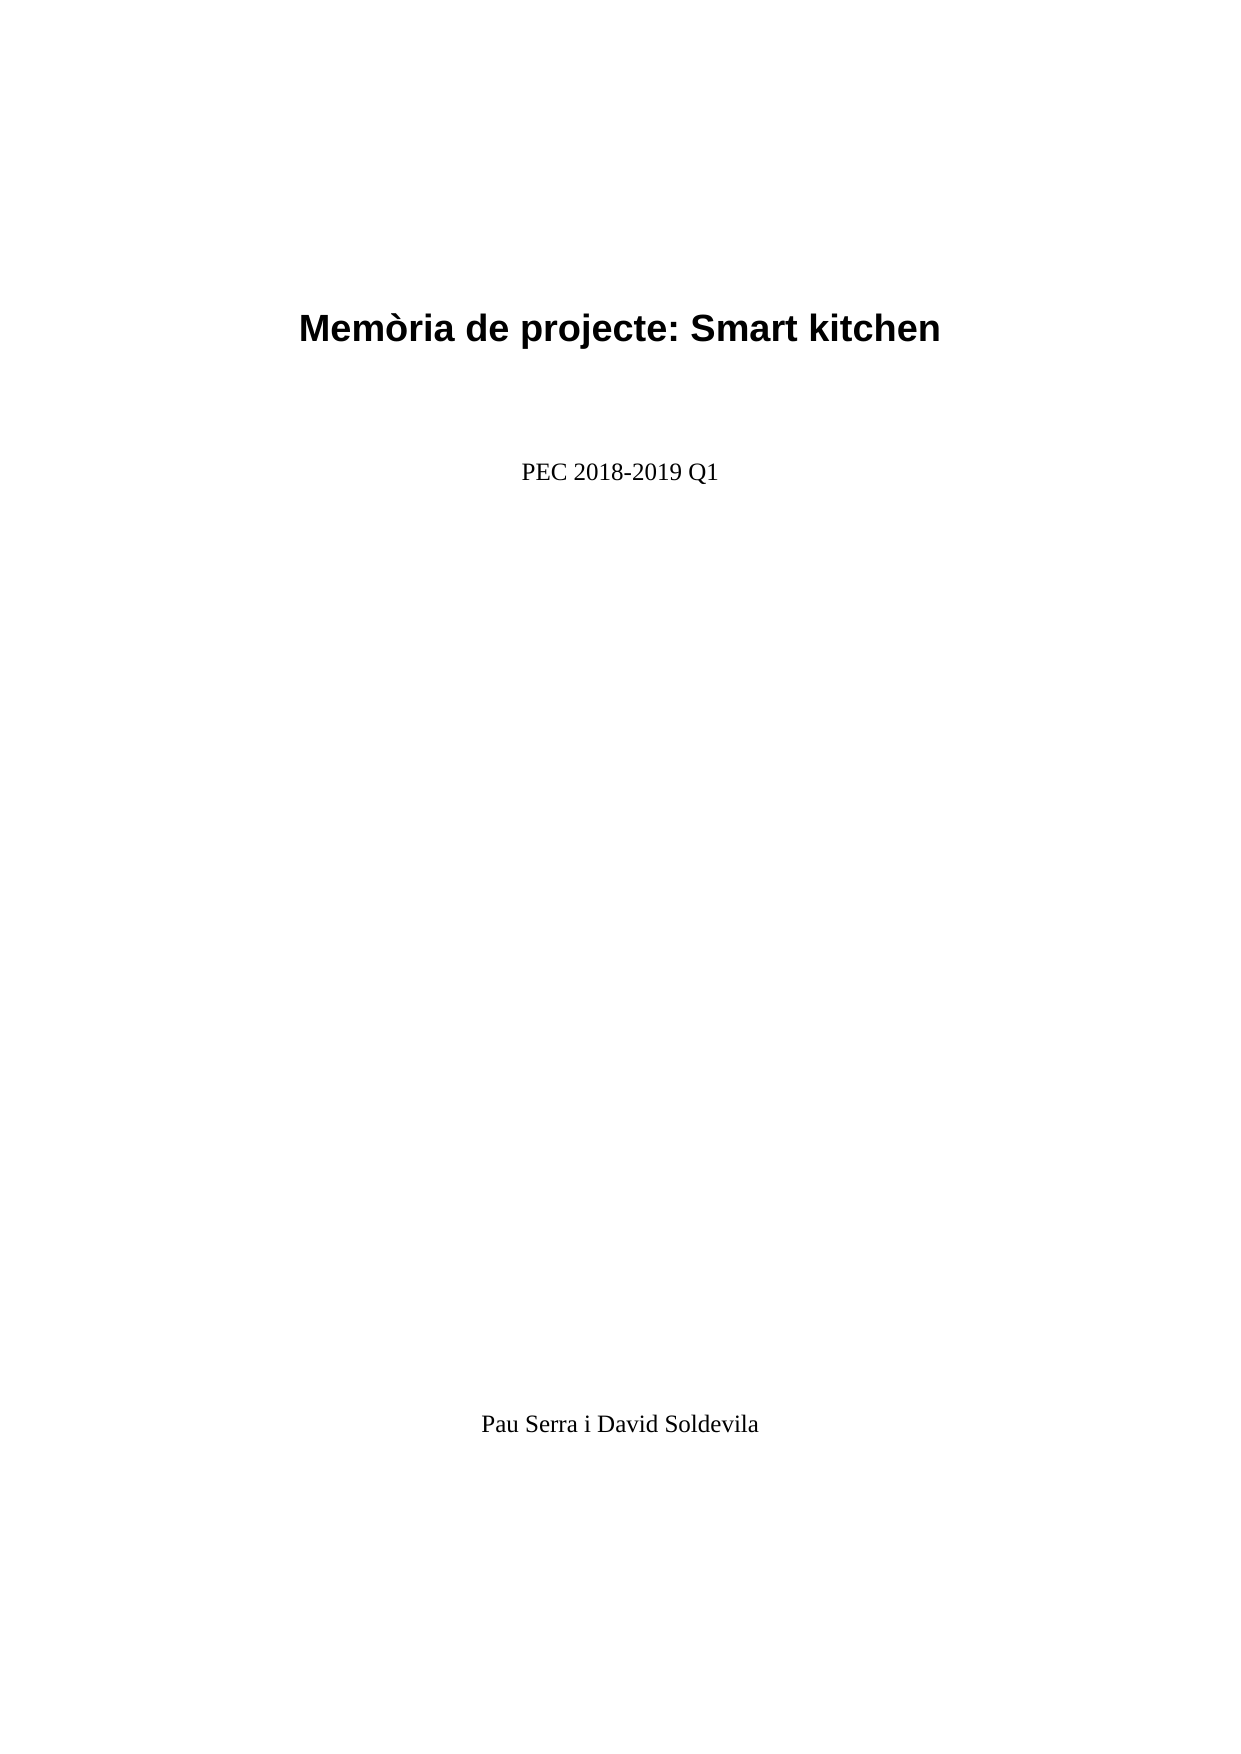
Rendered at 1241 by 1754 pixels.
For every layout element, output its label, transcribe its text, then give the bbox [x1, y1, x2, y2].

subtitle Memòria de projecte: Smart kitchen [118, 305, 1122, 349]
text Pau Serra i David Soldevila [118, 1409, 1122, 1438]
text PEC 2018-2019 Q1 [118, 457, 1122, 486]
